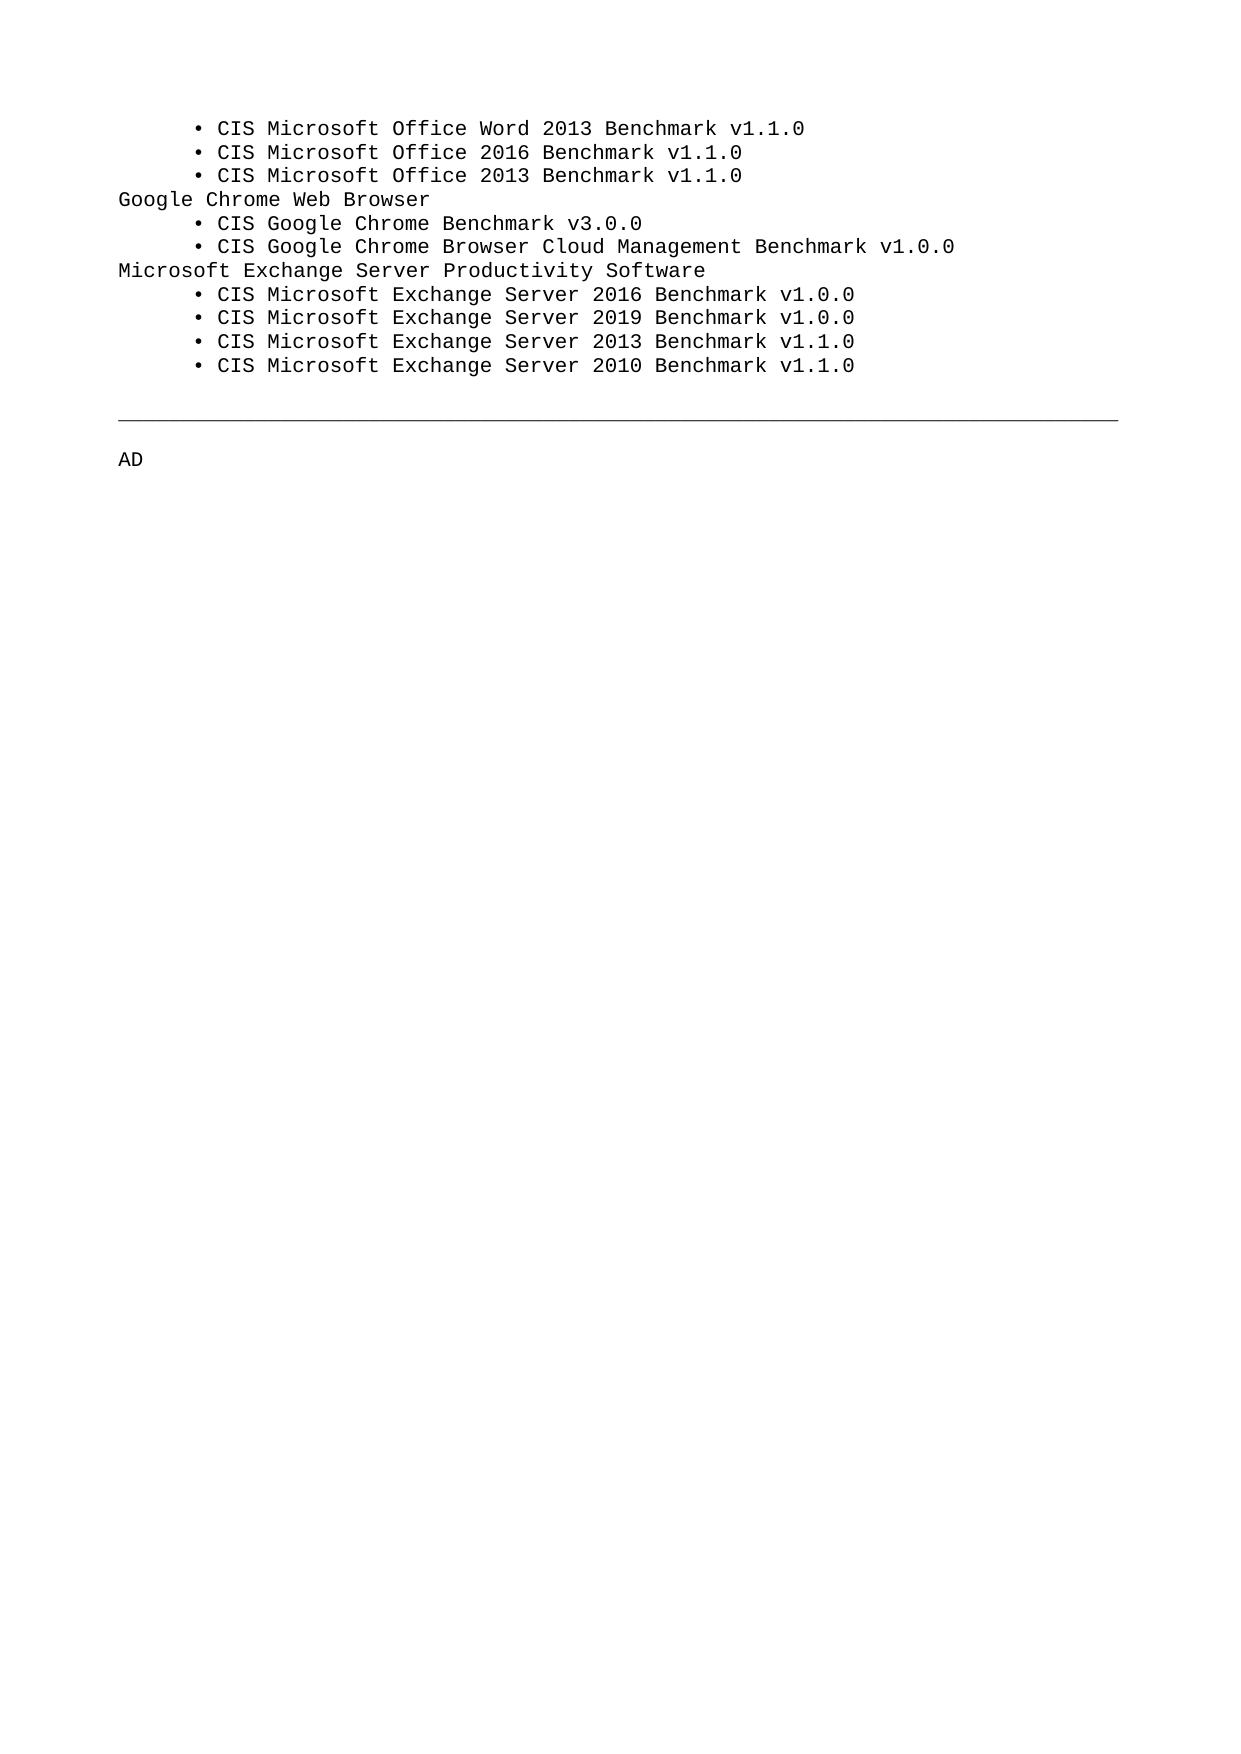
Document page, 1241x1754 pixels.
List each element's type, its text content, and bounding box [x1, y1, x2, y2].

text • CIS Microsoft Exchange Server 2016 Benchmark v1.0.0 [118, 284, 1122, 307]
text • CIS Microsoft Exchange Server 2010 Benchmark v1.1.0 [118, 354, 1122, 378]
text • CIS Google Chrome Benchmark v3.0.0 [118, 213, 1122, 236]
text • CIS Microsoft Exchange Server 2013 Benchmark v1.1.0 [118, 331, 1122, 354]
text • CIS Microsoft Exchange Server 2019 Benchmark v1.0.0 [118, 307, 1122, 331]
text • CIS Microsoft Office Word 2013 Benchmark v1.1.0 [118, 118, 1122, 142]
text • CIS Microsoft Office 2013 Benchmark v1.1.0 [118, 165, 1122, 189]
text Microsoft Exchange Server Productivity Software [118, 260, 1122, 284]
text Google Chrome Web Browser [118, 189, 1122, 213]
text ________________________________________________________________________________ [118, 402, 1122, 426]
text • CIS Microsoft Office 2016 Benchmark v1.1.0 [118, 142, 1122, 165]
text AD [118, 449, 1122, 473]
text • CIS Google Chrome Browser Cloud Management Benchmark v1.0.0 [118, 236, 1122, 260]
